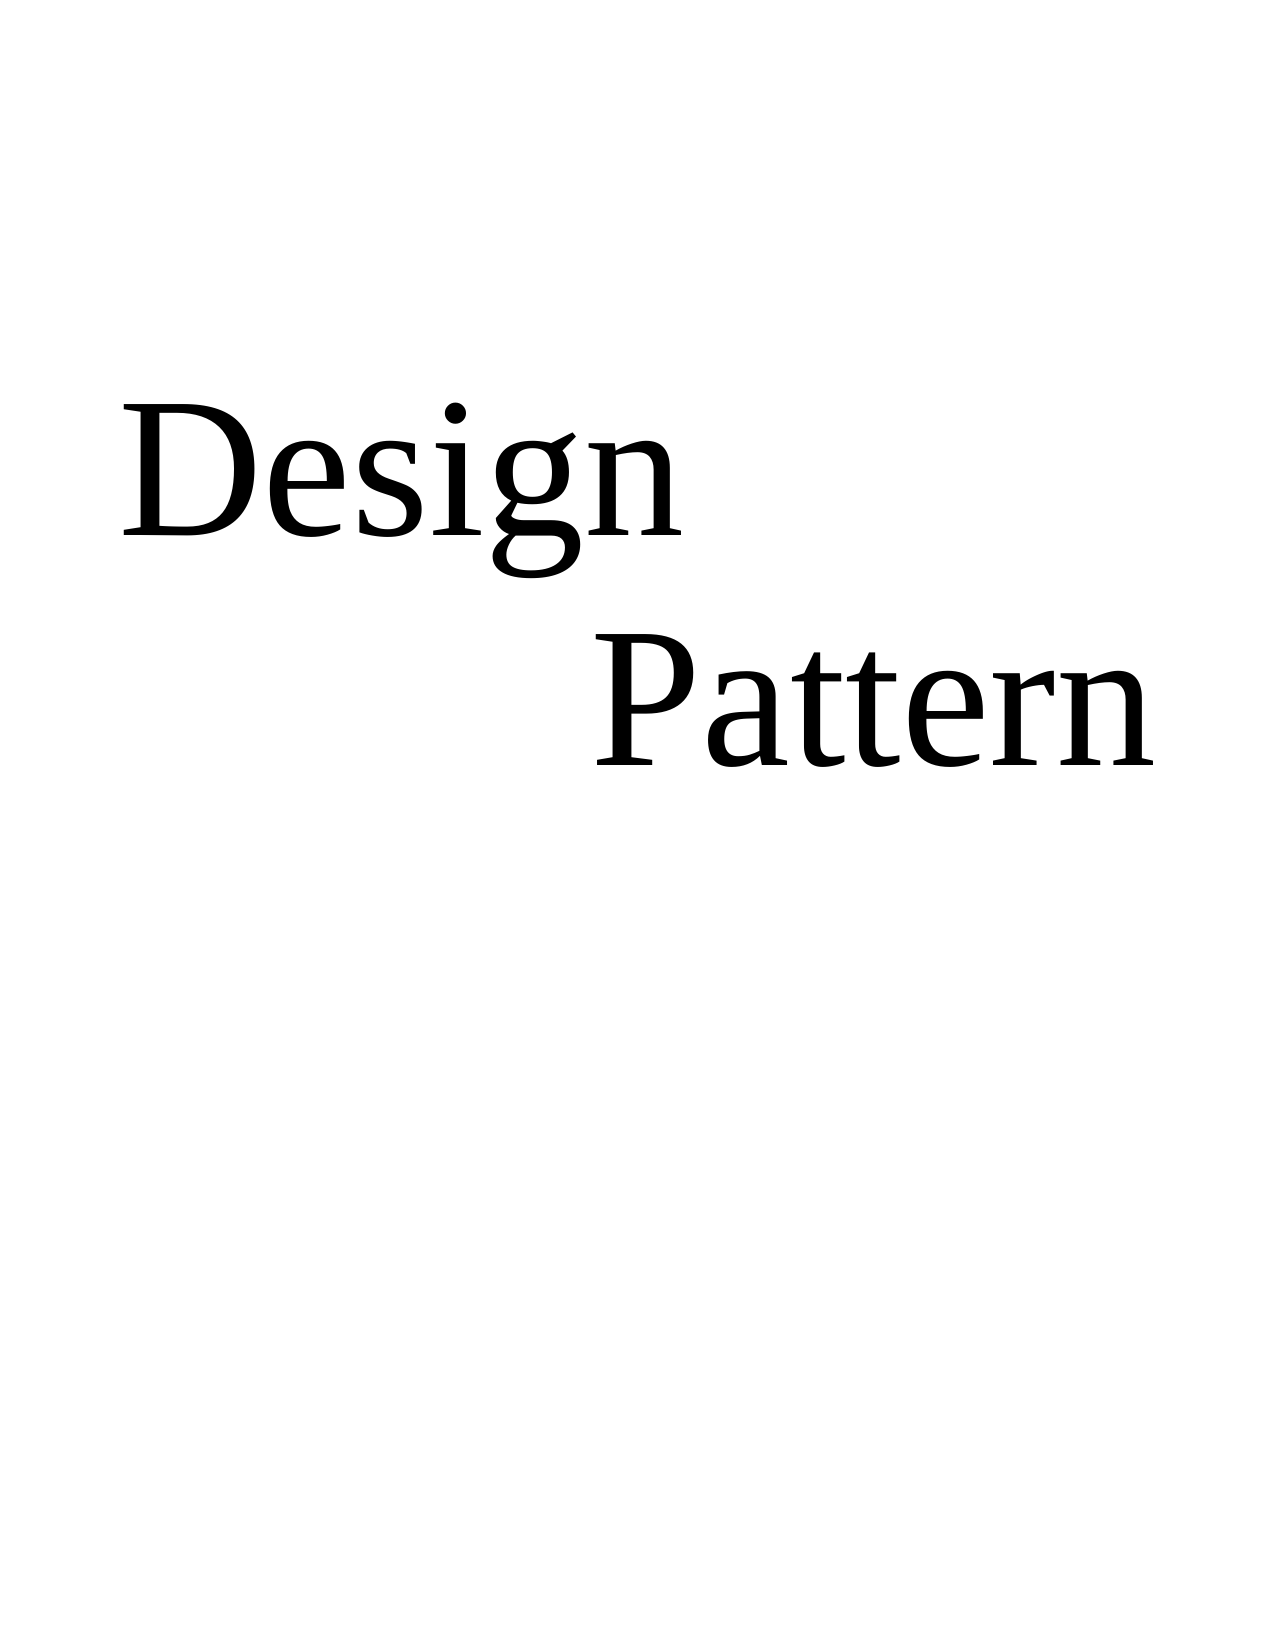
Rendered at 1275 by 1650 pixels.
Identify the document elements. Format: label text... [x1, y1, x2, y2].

text Pattern [118, 578, 1157, 808]
text Design [118, 348, 1157, 578]
